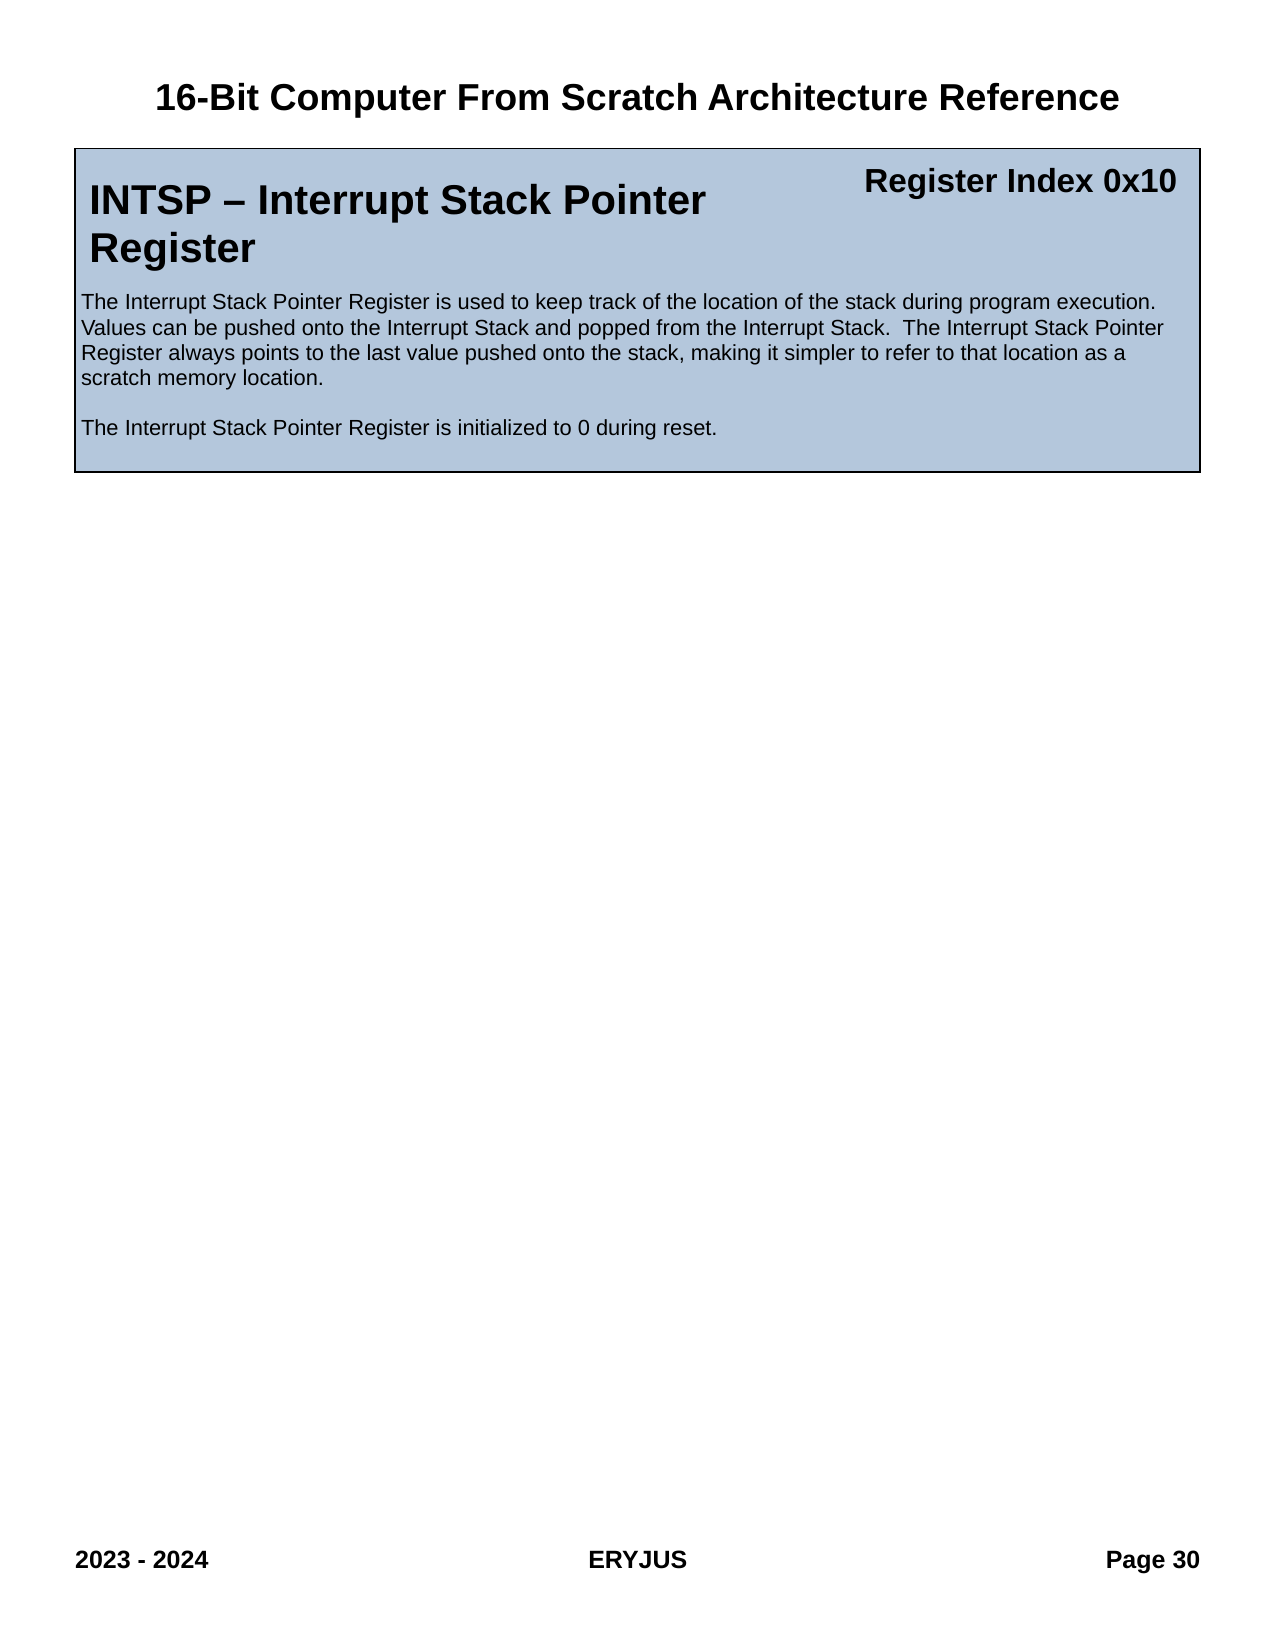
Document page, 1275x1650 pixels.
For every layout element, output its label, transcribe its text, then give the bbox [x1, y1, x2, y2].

table_header INTSP – Interrupt Stack Pointer Register [83, 155, 858, 289]
table_header The Interrupt Stack Pointer Register is used to keep track of the location of the stack during program execution. Values can be pushed onto the Interrupt Stack and popped from the Interrupt Stack. The Interrupt Stack Pointer Register always points to the last value pushed onto the stack, making it simpler to refer to that location as a scratch memory location. The Interrupt Stack Pointer Register is initialized to 0 during reset. [76, 149, 1199, 471]
table_header Register Index 0x10 [858, 155, 1194, 289]
